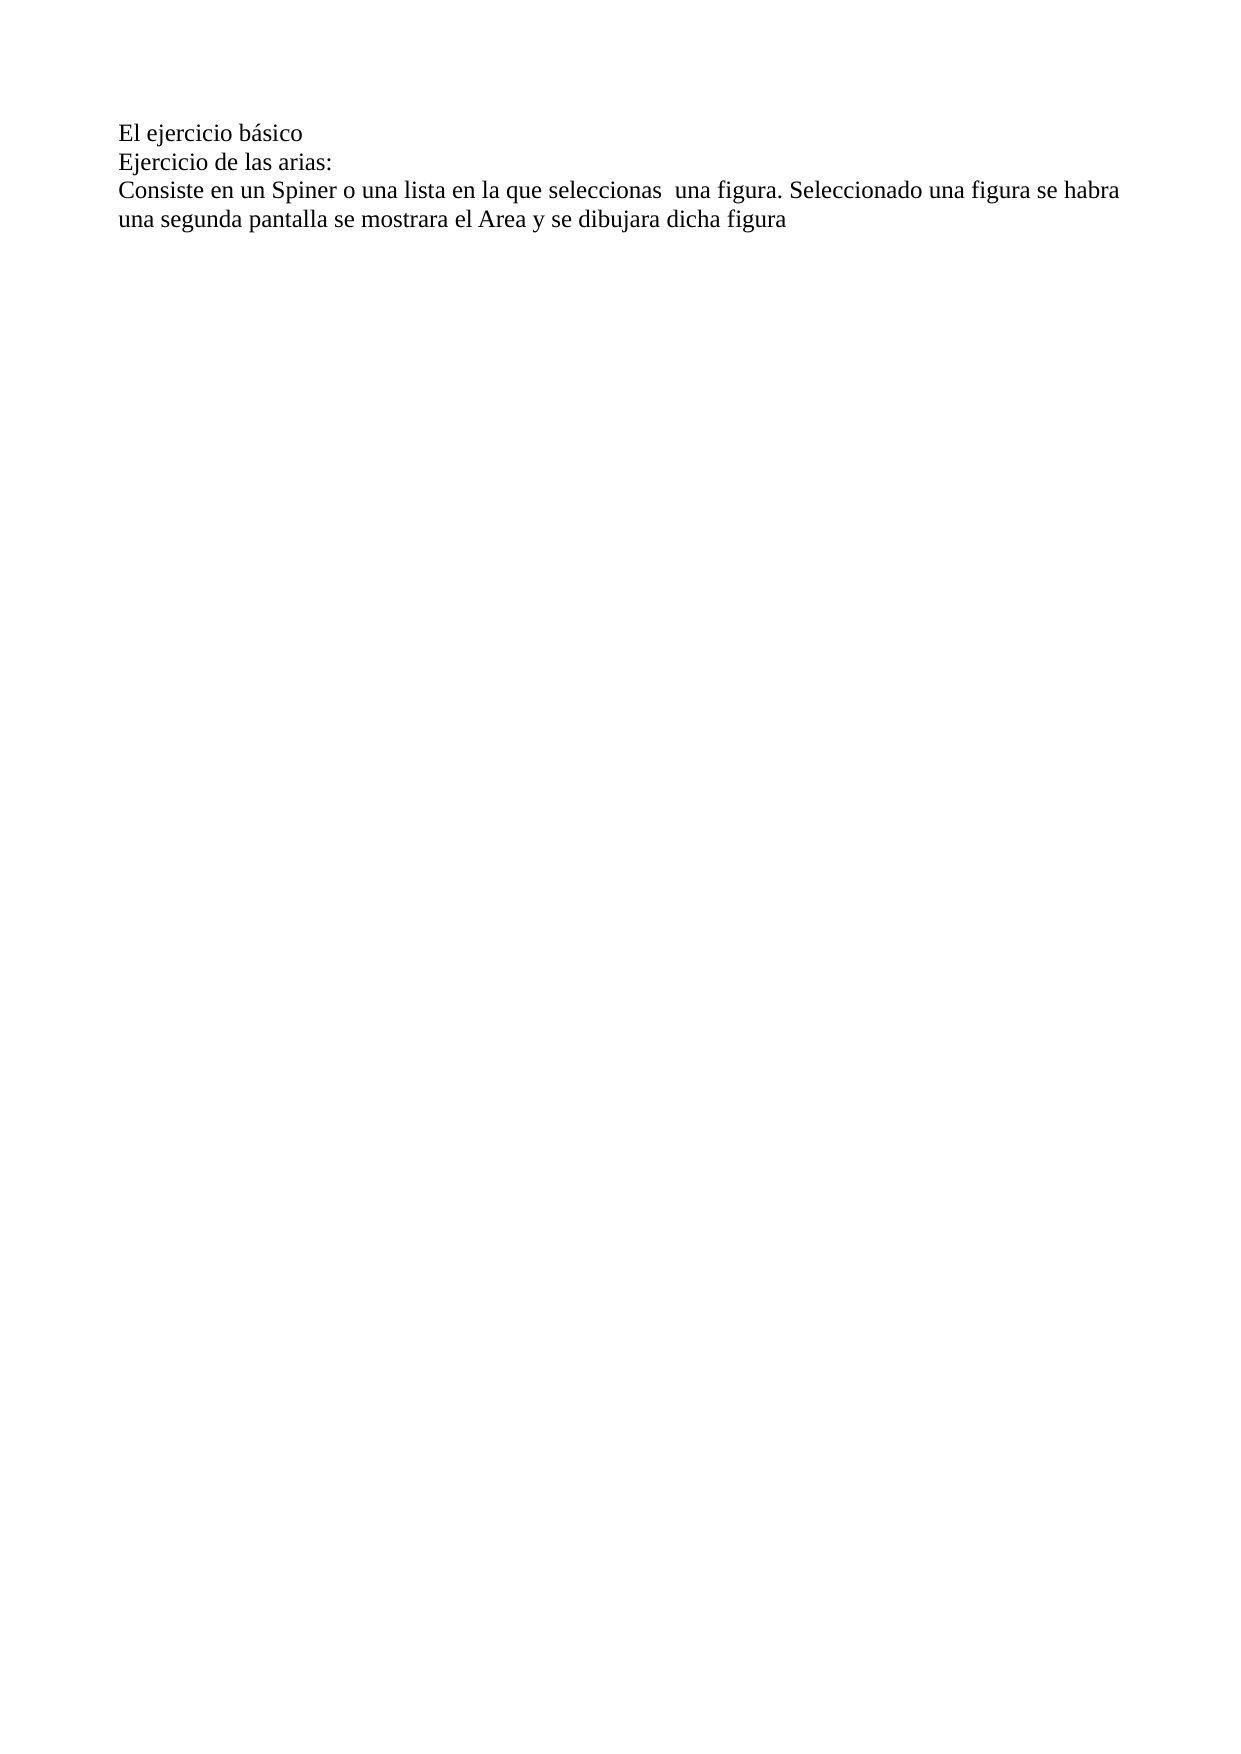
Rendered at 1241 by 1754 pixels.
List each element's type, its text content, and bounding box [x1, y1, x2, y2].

text El ejercicio básico [118, 118, 1122, 147]
text Ejercicio de las arias: [118, 147, 1122, 176]
text Consiste en un Spiner o una lista en la que seleccionas una figura. Seleccionado una figura se habra una segunda pantalla se mostrara el Area y se dibujara dicha figura [118, 176, 1122, 233]
